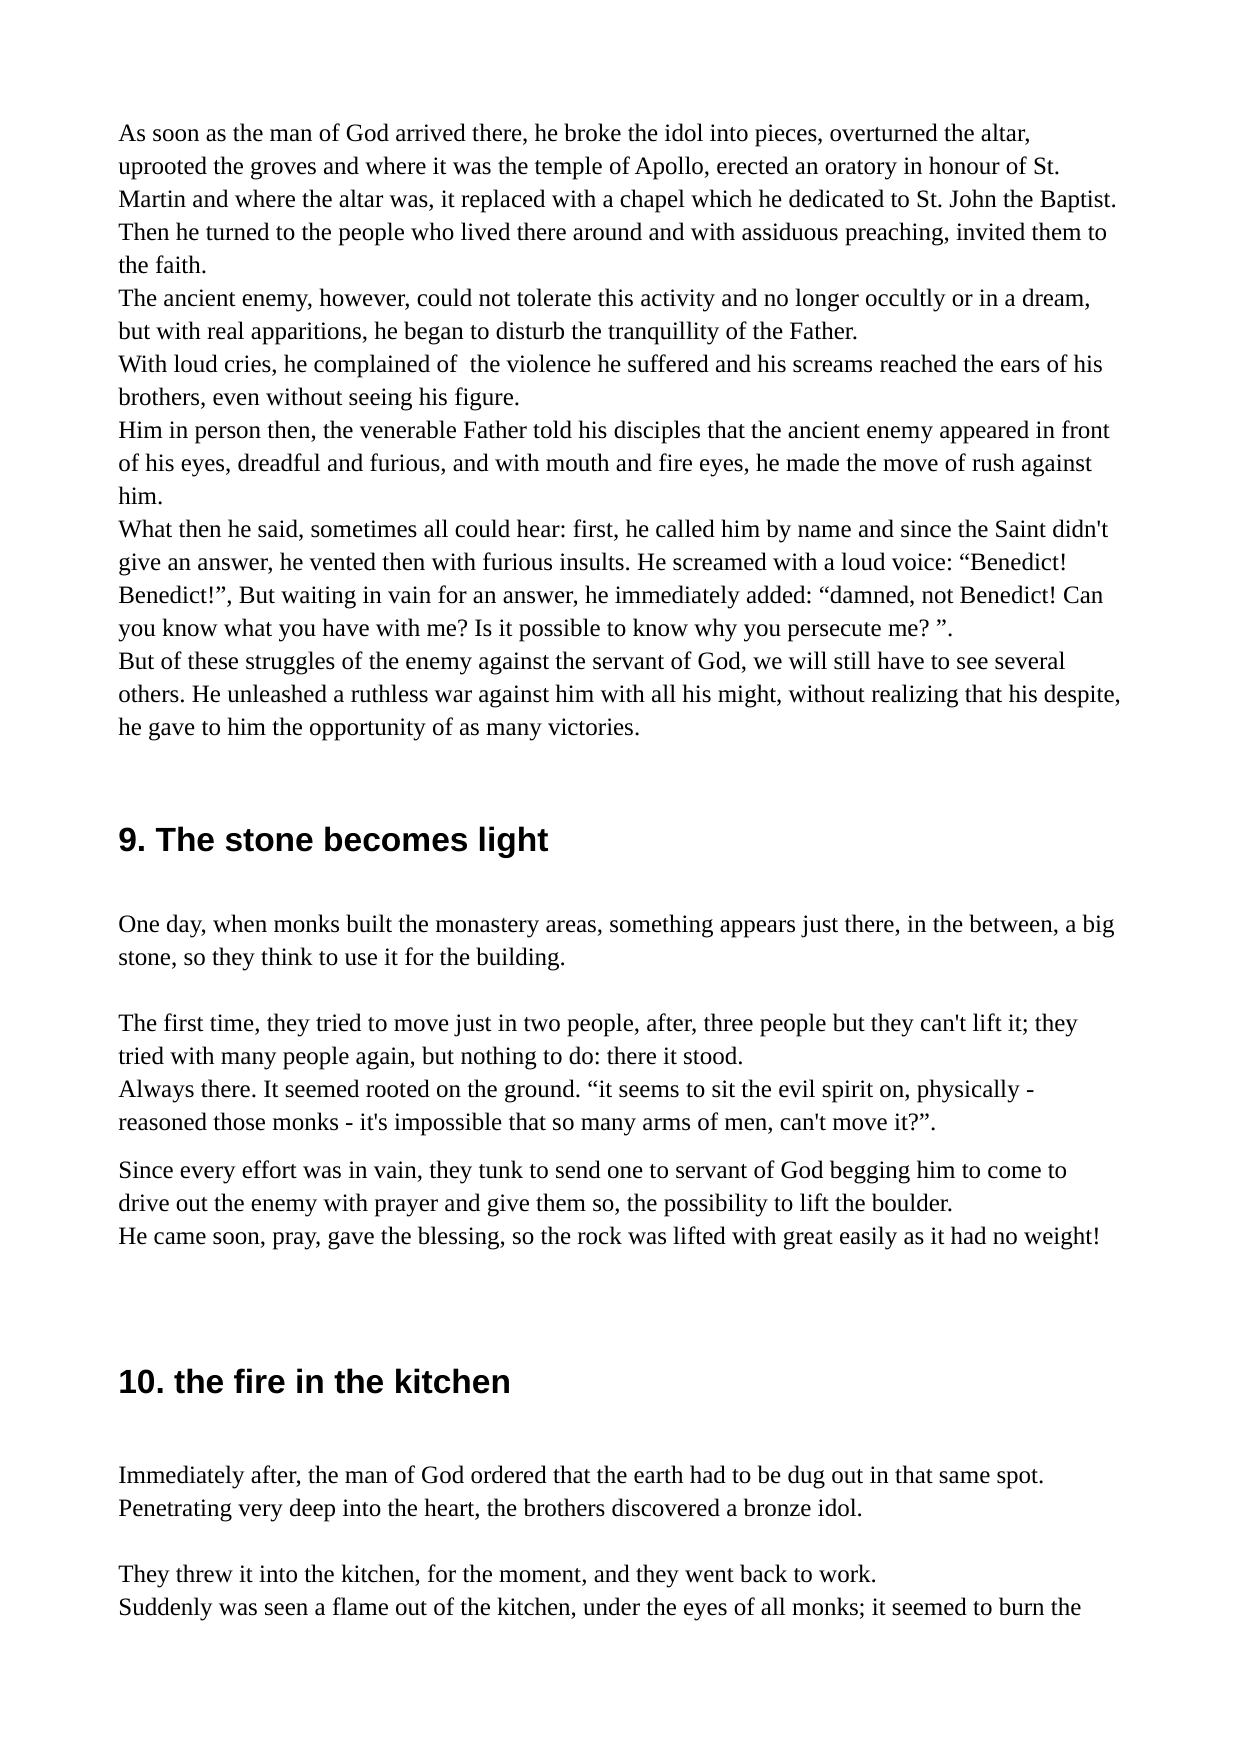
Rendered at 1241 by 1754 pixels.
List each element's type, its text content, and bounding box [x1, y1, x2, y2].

text Since every effort was in vain, they tunk to send one to servant of God begging him to come to drive out the enemy with prayer and give them so, the possibility to lift the boulder. He came soon, pray, gave the blessing, so the rock was lifted with great easily as it had no weight! [118, 1155, 1122, 1250]
subtitle 9. The stone becomes light [118, 781, 1122, 897]
text Immediately after, the man of God ordered that the earth had to be dug out in that same spot. Penetrating very deep into the heart, the brothers discovered a bronze idol. They threw it into the kitchen, for the moment, and they went back to work. Suddenly was seen a flame out of the kitchen, under the eyes of all monks; it seemed to burn the [118, 1460, 1122, 1621]
subtitle 10. the fire in the kitchen [118, 1362, 1122, 1400]
text One day, when monks built the monastery areas, something appears just there, in the between, a big stone, so they think to use it for the building. The first time, they tried to move just in two people, after, three people but they can't lift it; they tried with many people again, but nothing to do: there it stood. Always there. It seemed rooted on the ground. “it seems to sit the evil spirit on, physically - reasoned those monks - it's impossible that so many arms of men, can't move it?”. [118, 909, 1122, 1136]
text As soon as the man of God arrived there, he broke the idol into pieces, overturned the altar, uprooted the groves and where it was the temple of Apollo, erected an oratory in honour of St. Martin and where the altar was, it replaced with a chapel which he dedicated to St. John the Baptist. Then he turned to the people who lived there around and with assiduous preaching, invited them to the faith. The ancient enemy, however, could not tolerate this activity and no longer occultly or in a dream, but with real apparitions, he began to disturb the tranquillity of the Father. With loud cries, he complained of the violence he suffered and his screams reached the ears of his brothers, even without seeing his figure. Him in person then, the venerable Father told his disciples that the ancient enemy appeared in front of his eyes, dreadful and furious, and with mouth and fire eyes, he made the move of rush against him. What then he said, sometimes all could hear: first, he called him by name and since the Saint didn't give an answer, he vented then with furious insults. He screamed with a loud voice: “Benedict! Benedict!”, But waiting in vain for an answer, he immediately added: “damned, not Benedict! Can you know what you have with me? Is it possible to know why you persecute me? ”. But of these struggles of the enemy against the servant of God, we will still have to see several others. He unleashed a ruthless war against him with all his might, without realizing that his despite, he gave to him the opportunity of as many victories. [118, 118, 1122, 741]
